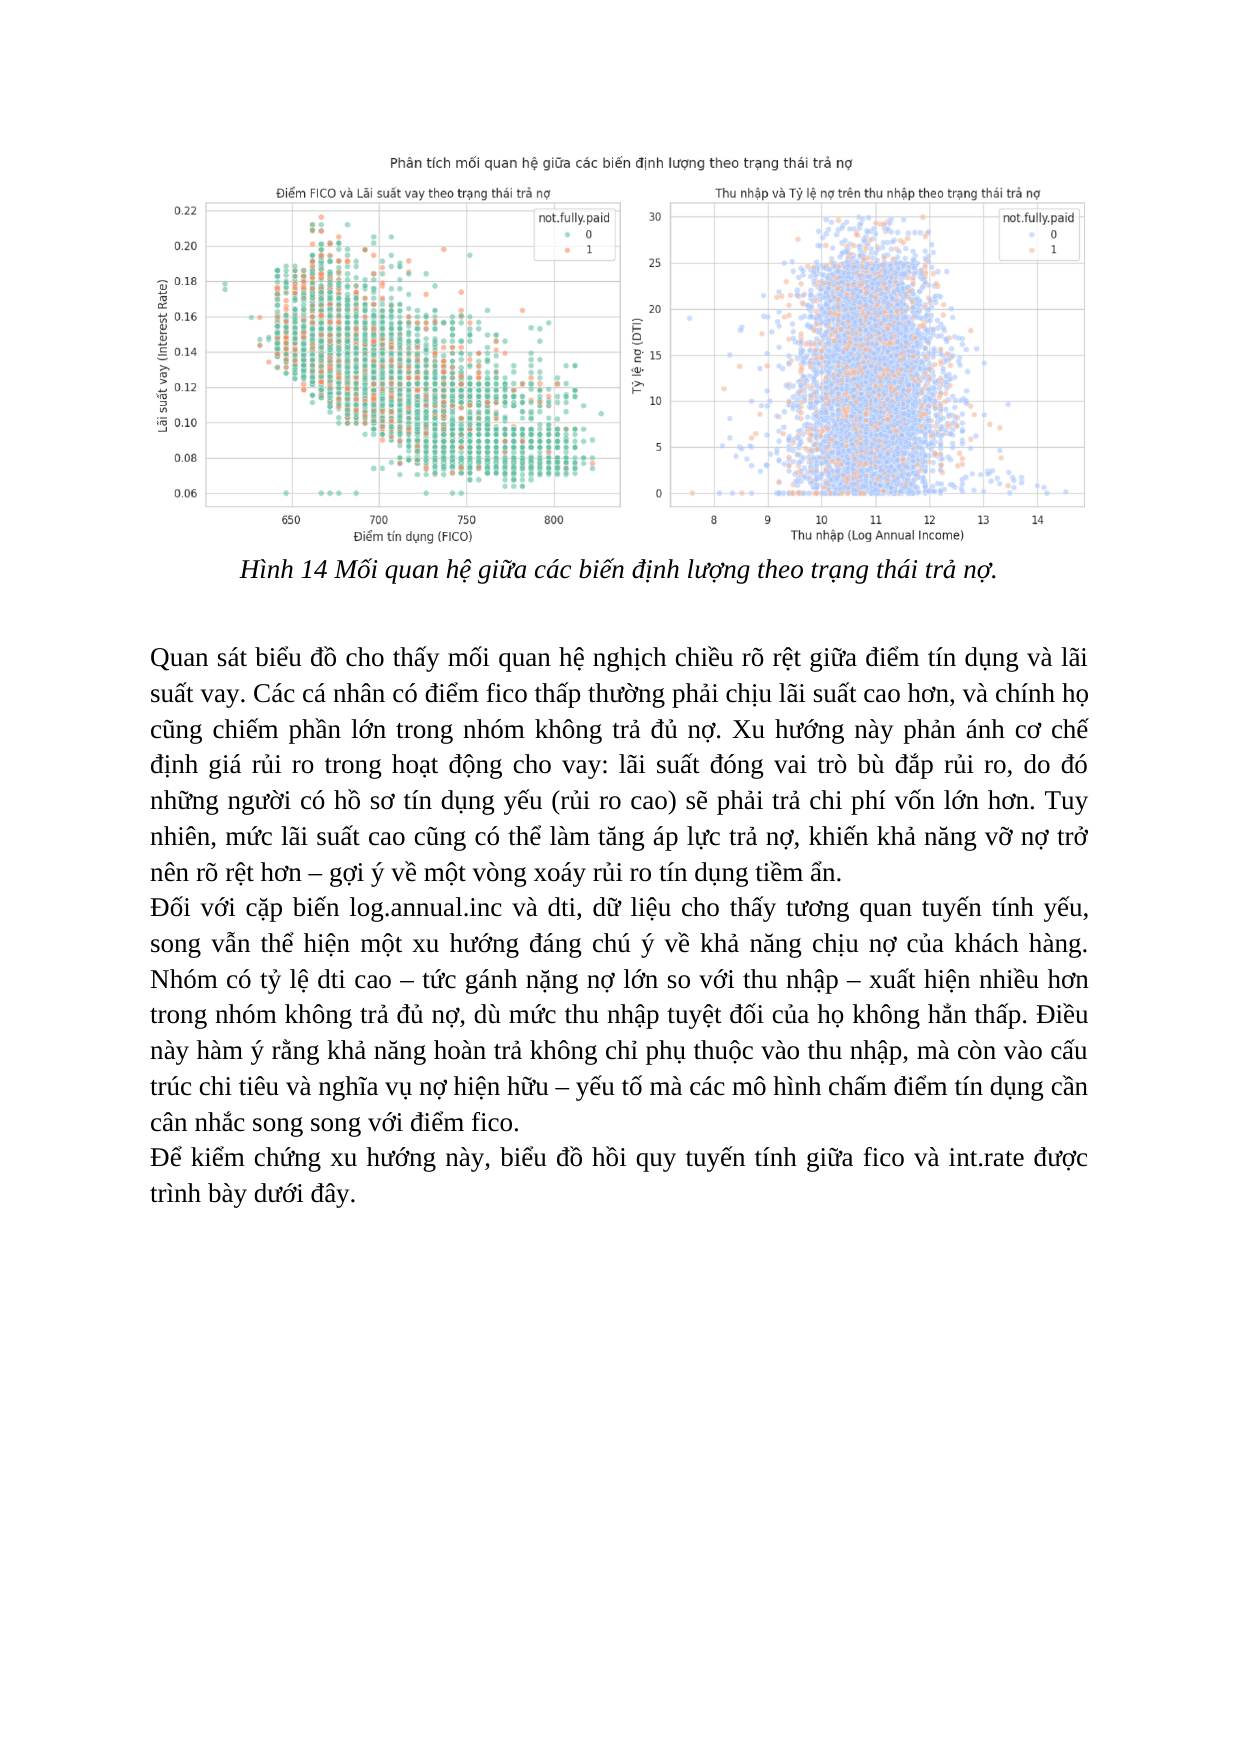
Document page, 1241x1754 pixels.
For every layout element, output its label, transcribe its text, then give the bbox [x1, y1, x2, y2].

text Để kiểm chứng xu hướng này, biểu đồ hồi quy tuyến tính giữa fico và int.rate được trình bày dưới đây. [150, 1142, 1090, 1208]
text Hình 14 Mối quan hệ giữa các biến định lượng theo trạng thái trả nợ. [150, 554, 1090, 585]
text Đối với cặp biến log.annual.inc và dti, dữ liệu cho thấy tương quan tuyến tính yếu, song vẫn thể hiện một xu hướng đáng chú ý về khả năng chịu nợ của khách hàng. Nhóm có tỷ lệ dti cao – tức gánh nặng nợ lớn so với thu nhập – xuất hiện nhiều hơn trong nhóm không trả đủ nợ, dù mức thu nhập tuyệt đối của họ không hẳn thấp. Điều này hàm ý rằng khả năng hoàn trả không chỉ phụ thuộc vào thu nhập, mà còn vào cấu trúc chi tiêu và nghĩa vụ nợ hiện hữu – yếu tố mà các mô hình chấm điểm tín dụng cần cân nhắc song song với điểm fico. [150, 891, 1090, 1137]
text Quan sát biểu đồ cho thấy mối quan hệ nghịch chiều rõ rệt giữa điểm tín dụng và lãi suất vay. Các cá nhân có điểm fico thấp thường phải chịu lãi suất cao hơn, và chính họ cũng chiếm phần lớn trong nhóm không trả đủ nợ. Xu hướng này phản ánh cơ chế định giá rủi ro trong hoạt động cho vay: lãi suất đóng vai trò bù đắp rủi ro, do đó những người có hồ sơ tín dụng yếu (rủi ro cao) sẽ phải trả chi phí vốn lớn hơn. Tuy nhiên, mức lãi suất cao cũng có thể làm tăng áp lực trả nợ, khiến khả năng vỡ nợ trở nên rõ rệt hơn – gợi ý về một vòng xoáy rủi ro tín dụng tiềm ẩn. [150, 641, 1090, 887]
